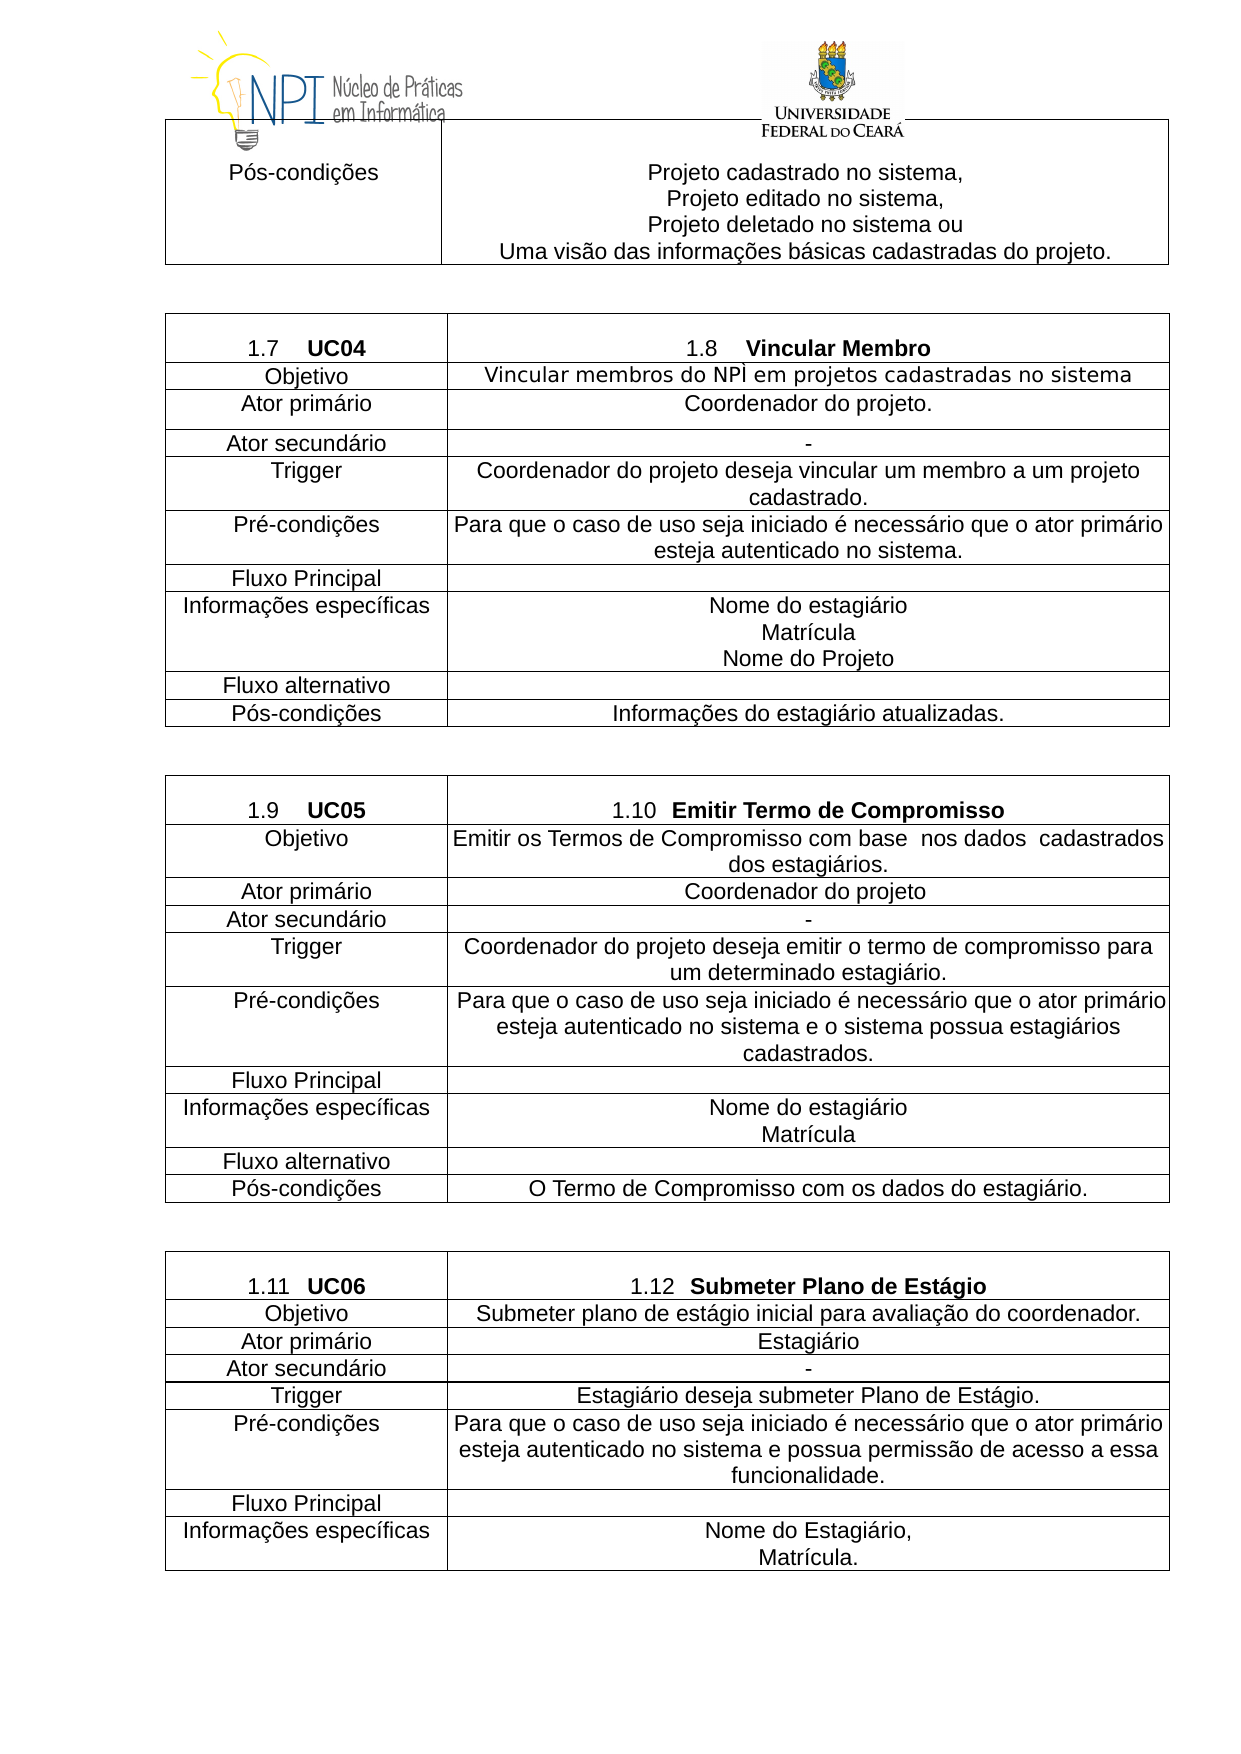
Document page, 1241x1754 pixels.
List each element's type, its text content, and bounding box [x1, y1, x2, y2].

table_cell [448, 1148, 1169, 1174]
table_cell Informações específicas [166, 592, 447, 671]
table_cell Pós-condições [166, 1175, 447, 1202]
table_cell Vincular membros do NPÌ em projetos cadastradas no sistema [448, 363, 1169, 389]
table_header UC04 [166, 314, 447, 362]
table_cell - [448, 1355, 1169, 1381]
table_cell Submeter plano de estágio inicial para avaliação do coordenador. [448, 1300, 1169, 1327]
table_cell Estagiário deseja submeter Plano de Estágio. [448, 1383, 1169, 1409]
table_cell Fluxo Principal [166, 1067, 447, 1093]
table_header Emitir Termo de Compromisso [448, 776, 1169, 823]
table_cell - [448, 906, 1169, 932]
table_cell Nome do estagiário Matrícula Nome do Projeto [448, 592, 1169, 671]
table_cell Ator primário [166, 1328, 447, 1354]
table_cell Fluxo alternativo [166, 1148, 447, 1174]
picture [181, 22, 472, 119]
table_cell Informações específicas [166, 1094, 447, 1147]
table_cell Fluxo Principal [166, 565, 447, 591]
table_cell Nome do estagiário Matrícula [448, 1094, 1169, 1147]
table_header UC06 [166, 1252, 447, 1299]
table_cell Objetivo [166, 825, 447, 877]
table_cell Trigger [166, 457, 447, 510]
table_cell Objetivo [166, 1300, 447, 1327]
table_header Vincular Membro [448, 314, 1169, 362]
picture [761, 41, 905, 139]
picture [442, 120, 472, 159]
table_cell O Termo de Compromisso com os dados do estagiário. [448, 1175, 1169, 1202]
table_cell Para que o caso de uso seja iniciado é necessário que o ator primário esteja autenticado no sistema e possua permissão de acesso a essa funcionalidade. [448, 1410, 1169, 1489]
table_cell Coordenador do projeto deseja emitir o termo de compromisso para um determinado estagiário. [448, 933, 1169, 986]
table_cell Ator primário [166, 390, 447, 429]
table_cell Pré-condições [166, 987, 447, 1066]
table_cell Fluxo Principal [166, 1490, 447, 1516]
table_header Submeter Plano de Estágio [448, 1252, 1169, 1299]
table_cell Fluxo alternativo [166, 672, 447, 699]
table_cell Nome do Estagiário, Matrícula. [448, 1517, 1169, 1570]
table_cell Informações específicas [166, 1517, 447, 1570]
table_cell Pós-condições [166, 700, 447, 726]
table_cell Ator primário [166, 878, 447, 904]
picture [181, 120, 441, 159]
table_cell Para que o caso de uso seja iniciado é necessário que o ator primário esteja autenticado no sistema e o sistema possua estagiários cadastrados. [448, 987, 1169, 1066]
table_cell Coordenador do projeto. [448, 390, 1169, 429]
table_cell Para que o caso de uso seja iniciado é necessário que o ator primário esteja autenticado no sistema. [448, 511, 1169, 564]
table_cell [448, 1067, 1169, 1093]
table_cell Ator secundário [166, 430, 447, 456]
table_cell Pré-condições [166, 511, 447, 564]
table_cell Trigger [166, 933, 447, 986]
table_cell Objetivo [166, 363, 447, 389]
table_cell Coordenador do projeto deseja vincular um membro a um projeto cadastrado. [448, 457, 1169, 510]
table_cell Ator secundário [166, 1355, 447, 1381]
table_header UC05 [166, 776, 447, 823]
table_cell [448, 1490, 1169, 1516]
table_cell Emitir os Termos de Compromisso com base nos dados cadastrados dos estagiários. [448, 825, 1169, 877]
table_cell Pré-condições [166, 1410, 447, 1489]
table_cell Informações do estagiário atualizadas. [448, 700, 1169, 726]
table_cell Projeto cadastrado no sistema, Projeto editado no sistema, Projeto deletado no sistema ou Uma visão das informações básicas cadastradas do projeto. [442, 120, 1168, 264]
table_cell Estagiário [448, 1328, 1169, 1354]
table_cell [448, 565, 1169, 591]
table_cell Trigger [166, 1383, 447, 1409]
table_cell Ator secundário [166, 906, 447, 932]
table_cell Coordenador do projeto [448, 878, 1169, 904]
table_cell Pós-condições [166, 120, 441, 264]
table_cell - [448, 430, 1169, 456]
table_cell [448, 672, 1169, 699]
